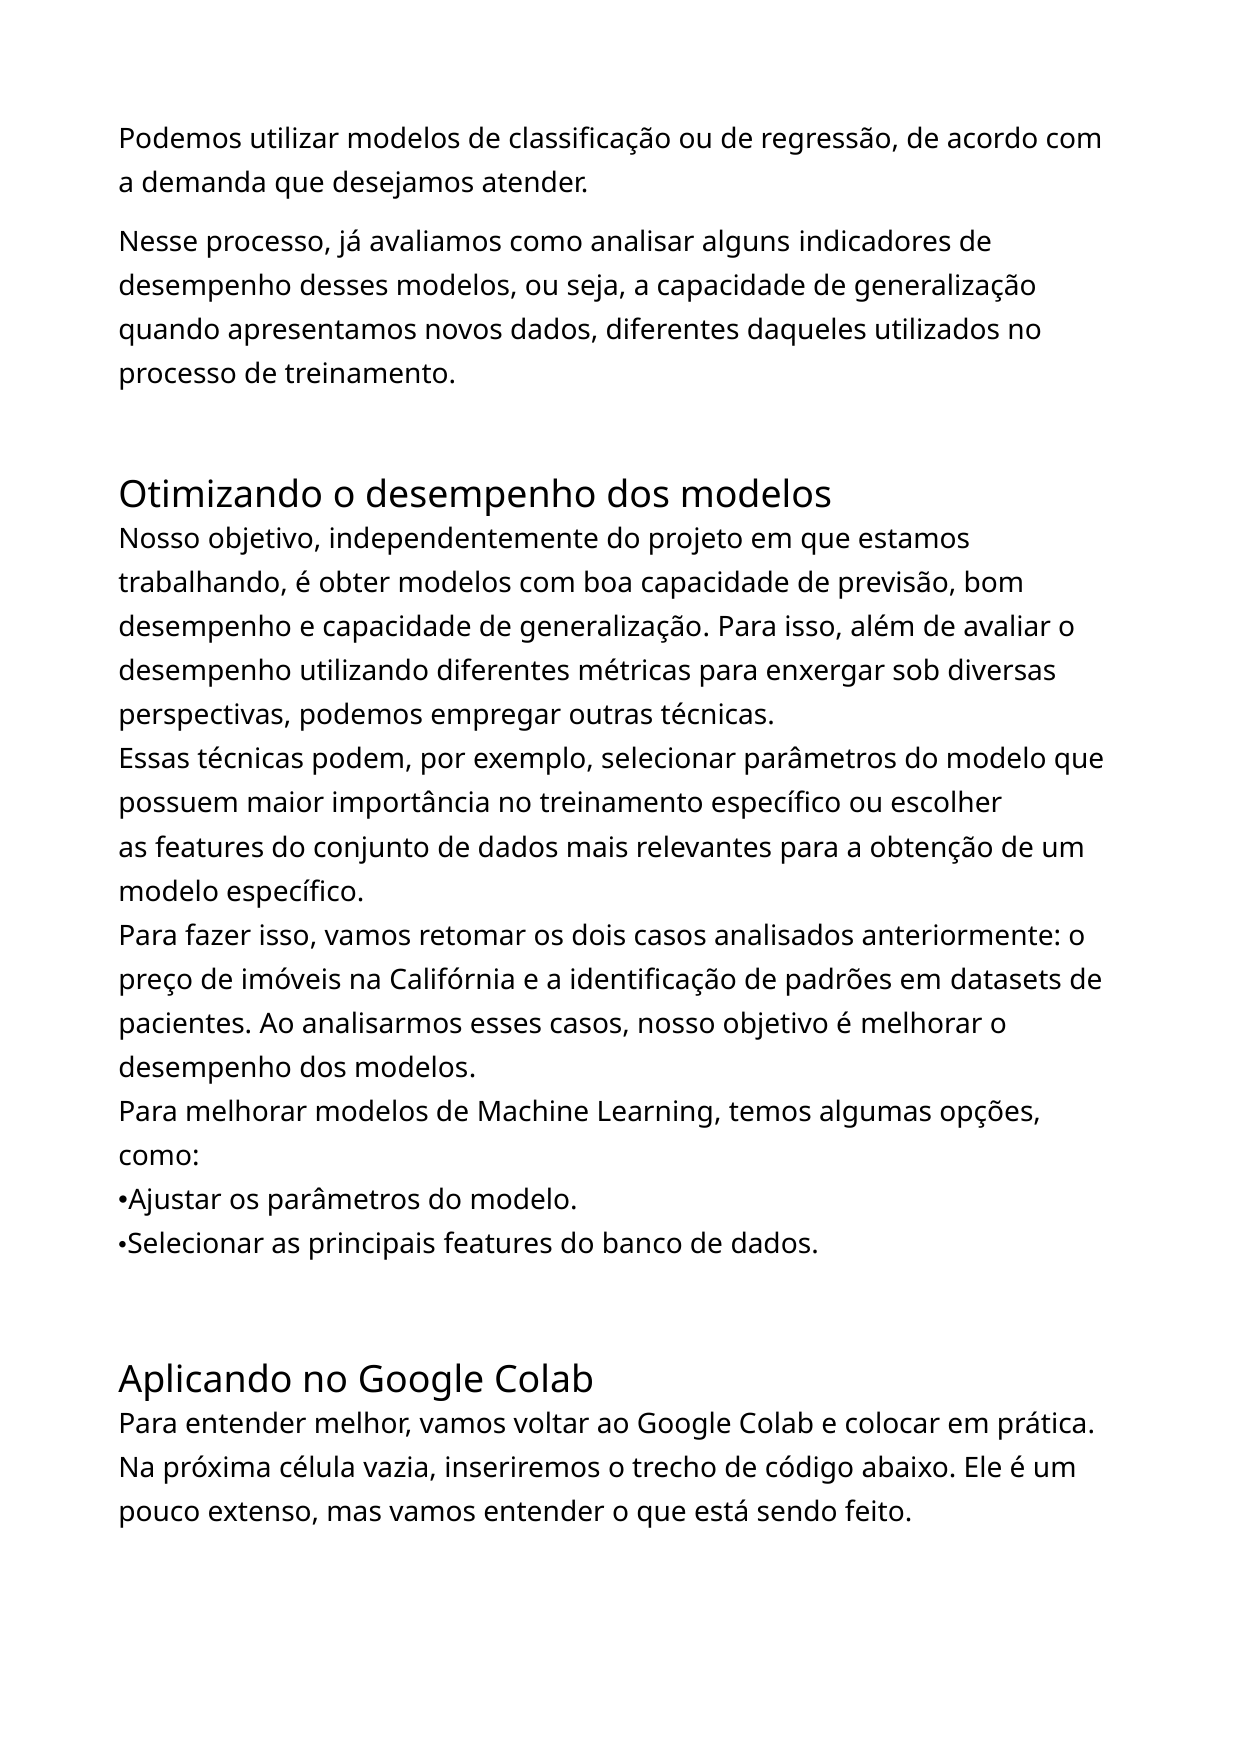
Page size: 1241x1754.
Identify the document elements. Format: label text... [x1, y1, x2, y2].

subtitle Otimizando o desempenho dos modelos [118, 467, 1122, 518]
text Para fazer isso, vamos retomar os dois casos analisados anteriormente: o preço de imóveis na Califórnia e a identificação de padrões em datasets de pacientes. Ao analisarmos esses casos, nosso objetivo é melhorar o desempenho dos modelos. [118, 915, 1122, 1086]
subtitle Aplicando no Google Colab [118, 1352, 1122, 1403]
text Essas técnicas podem, por exemplo, selecionar parâmetros do modelo que possuem maior importância no treinamento específico ou escolher as features do conjunto de dados mais relevantes para a obtenção de um modelo específico. [118, 739, 1122, 909]
text Para entender melhor, vamos voltar ao Google Colab e colocar em prática. Na próxima célula vazia, inseriremos o trecho de código abaixo. Ele é um pouco extenso, mas vamos entender o que está sendo feito. [118, 1403, 1122, 1530]
text Podemos utilizar modelos de classificação ou de regressão, de acordo com a demanda que desejamos atender. [118, 118, 1122, 201]
text Nosso objetivo, independentemente do projeto em que estamos trabalhando, é obter modelos com boa capacidade de previsão, bom desempenho e capacidade de generalização. Para isso, além de avaliar o desempenho utilizando diferentes métricas para enxergar sob diversas perspectivas, podemos empregar outras técnicas. [118, 518, 1122, 733]
text Nesse processo, já avaliamos como analisar alguns indicadores de desempenho desses modelos, ou seja, a capacidade de generalização quando apresentamos novos dados, diferentes daqueles utilizados no processo de treinamento. [118, 221, 1122, 391]
list Selecionar as principais features do banco de dados. [118, 1223, 1122, 1262]
text Para melhorar modelos de Machine Learning, temos algumas opções, como: [118, 1091, 1122, 1174]
list Ajustar os parâmetros do modelo. [118, 1179, 1122, 1218]
